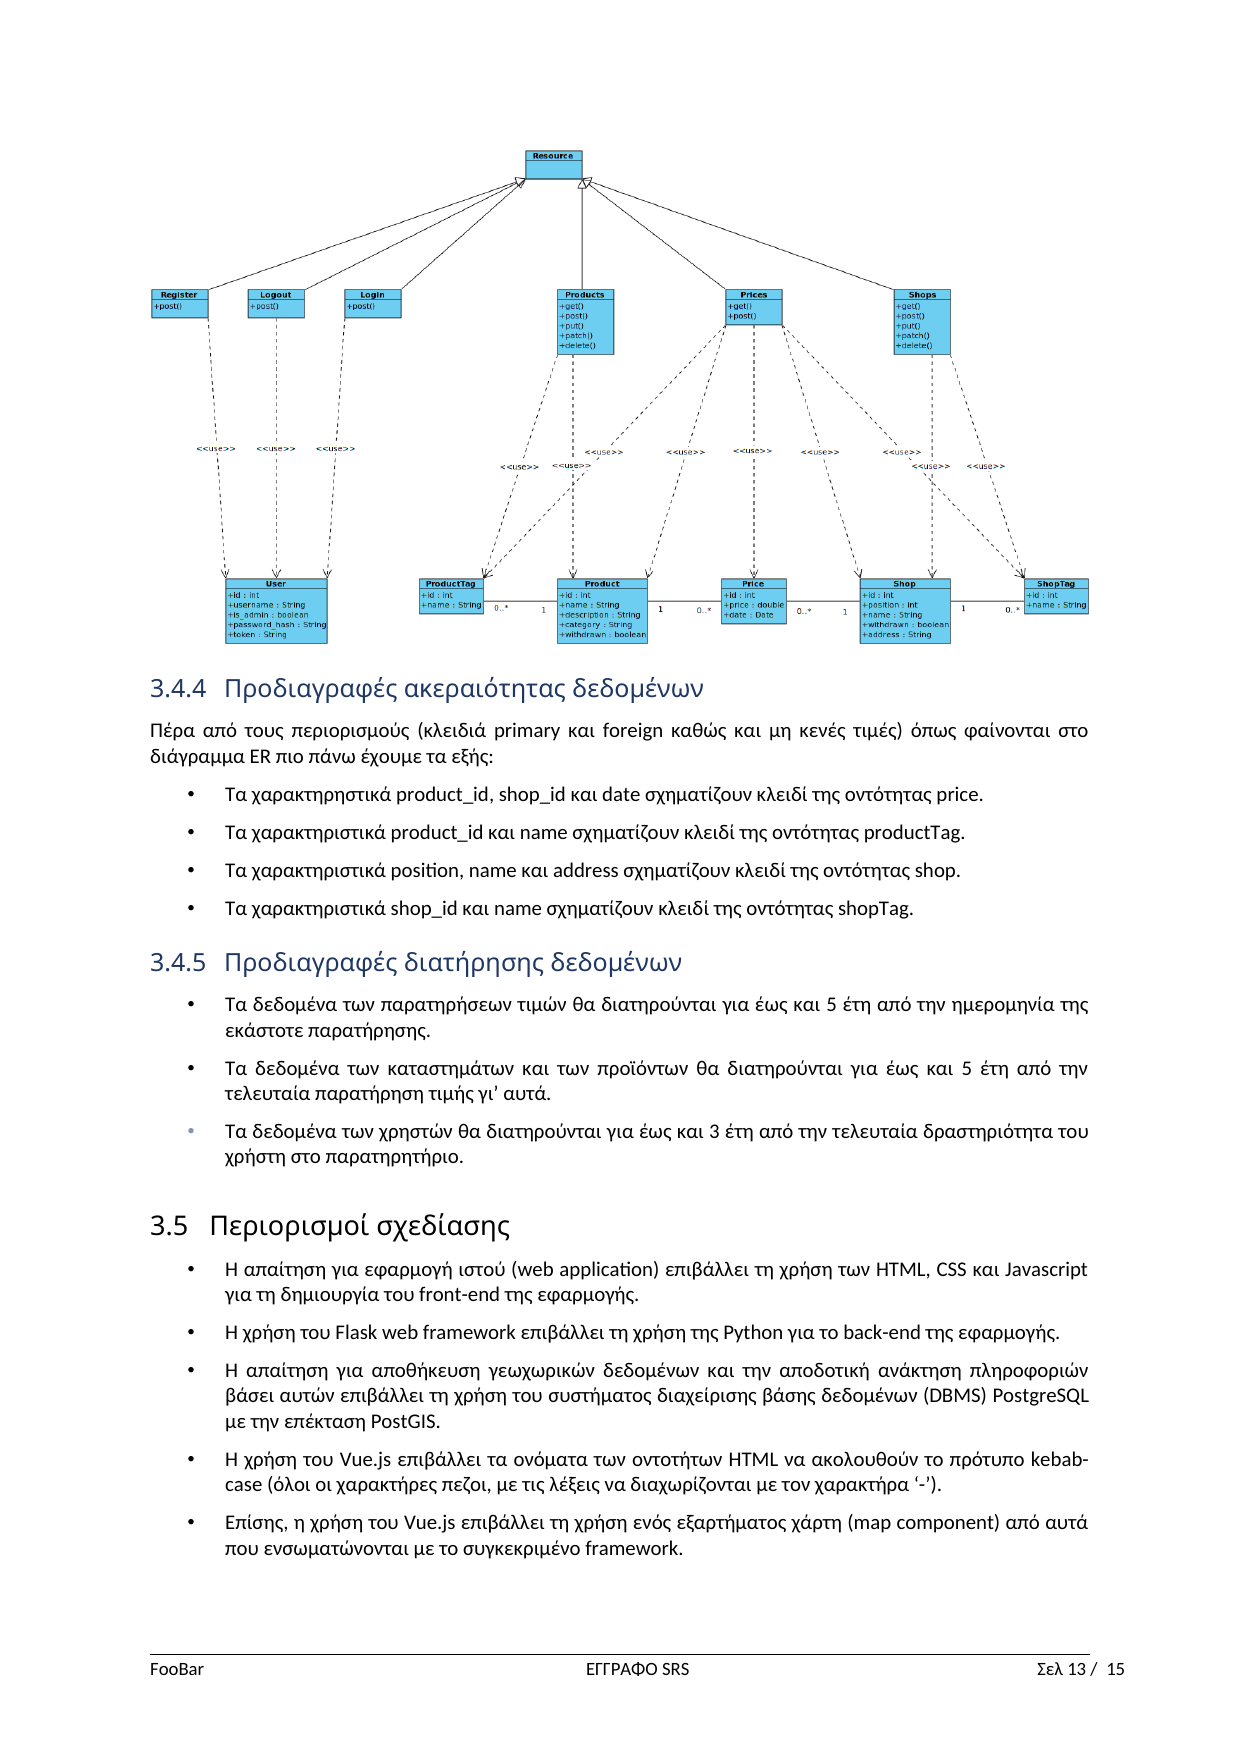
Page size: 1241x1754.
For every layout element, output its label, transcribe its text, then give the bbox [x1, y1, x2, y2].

subtitle 3.5 Περιορισμοί σχεδίασης [150, 1207, 1090, 1243]
list Η απαίτηση για αποθήκευση γεωχωρικών δεδομένων και την αποδοτική ανάκτηση πληροφοριών βάσει αυτών επιβάλλει τη χρήση του συστήματος διαχείρισης βάσης δεδομένων (DBMS) PostgreSQL με την επέκταση PostGIS. [187, 1357, 1090, 1433]
list Η χρήση του Flask web framework επιβάλλει τη χρήση της Python για το back-end της εφαρμογής. [187, 1319, 1090, 1345]
list Τα δεδομένα των καταστημάτων και των προϊόντων θα διατηρούνται για έως και 5 έτη από την τελευταία παρατήρηση τιμής γι’ αυτά. [187, 1055, 1090, 1106]
list Τα χαρακτηριστικά position, name και address σχηματίζουν κλειδί της οντότητας shop. [187, 857, 1090, 882]
list Τα χαρακτηρηστικά product_id, shop_id και date σχηματίζουν κλειδί της οντότητας price. [187, 781, 1090, 806]
list Τα δεδομένα των παρατηρήσεων τιμών θα διατηρούνται για έως και 5 έτη από την ημερομηνία της εκάστοτε παρατήρησης. [187, 992, 1090, 1042]
subtitle 3.4.5 Προδιαγραφές διατήρησης δεδομένων [150, 945, 1090, 979]
list Τα χαρακτηριστικά product_id και name σχηματίζουν κλειδί της οντότητας productTag. [187, 819, 1090, 844]
picture [150, 150, 1091, 646]
list Η απαίτηση για εφαρμογή ιστού (web application) επιβάλλει τη χρήση των HTML, CSS και Javascript για τη δημιουργία του front-end της εφαρμογής. [187, 1256, 1090, 1307]
list Η χρήση του Vue.js επιβάλλει τα ονόματα των οντοτήτων HTML να ακολουθούν το πρότυπο kebab-case (όλοι οι χαρακτήρες πεζοι, με τις λέξεις να διαχωρίζονται με τον χαρακτήρα ‘-’). [187, 1446, 1090, 1497]
text Πέρα από τους περιορισμούς (κλειδιά primary και foreign καθώς και μη κενές τιμές) όπως φαίνονται στο διάγραμμα ER πιο πάνω έχουμε τα εξής: [150, 718, 1090, 768]
list Τα χαρακτηριστικά shop_id και name σχηματίζουν κλειδί της οντότητας shopTag. [187, 895, 1090, 920]
list Επίσης, η χρήση του Vue.js επιβάλλει τη χρήση ενός εξαρτήματος χάρτη (map component) από αυτά που ενσωματώνονται με το συγκεκριμένο framework. [187, 1509, 1090, 1560]
subtitle 3.4.4 Προδιαγραφές ακεραιότητας δεδομένων [150, 671, 1090, 705]
list Τα δεδομένα των χρηστών θα διατηρούνται για έως και 3 έτη από την τελευταία δραστηριότητα του χρήστη στο παρατηρητήριο. [187, 1118, 1090, 1169]
